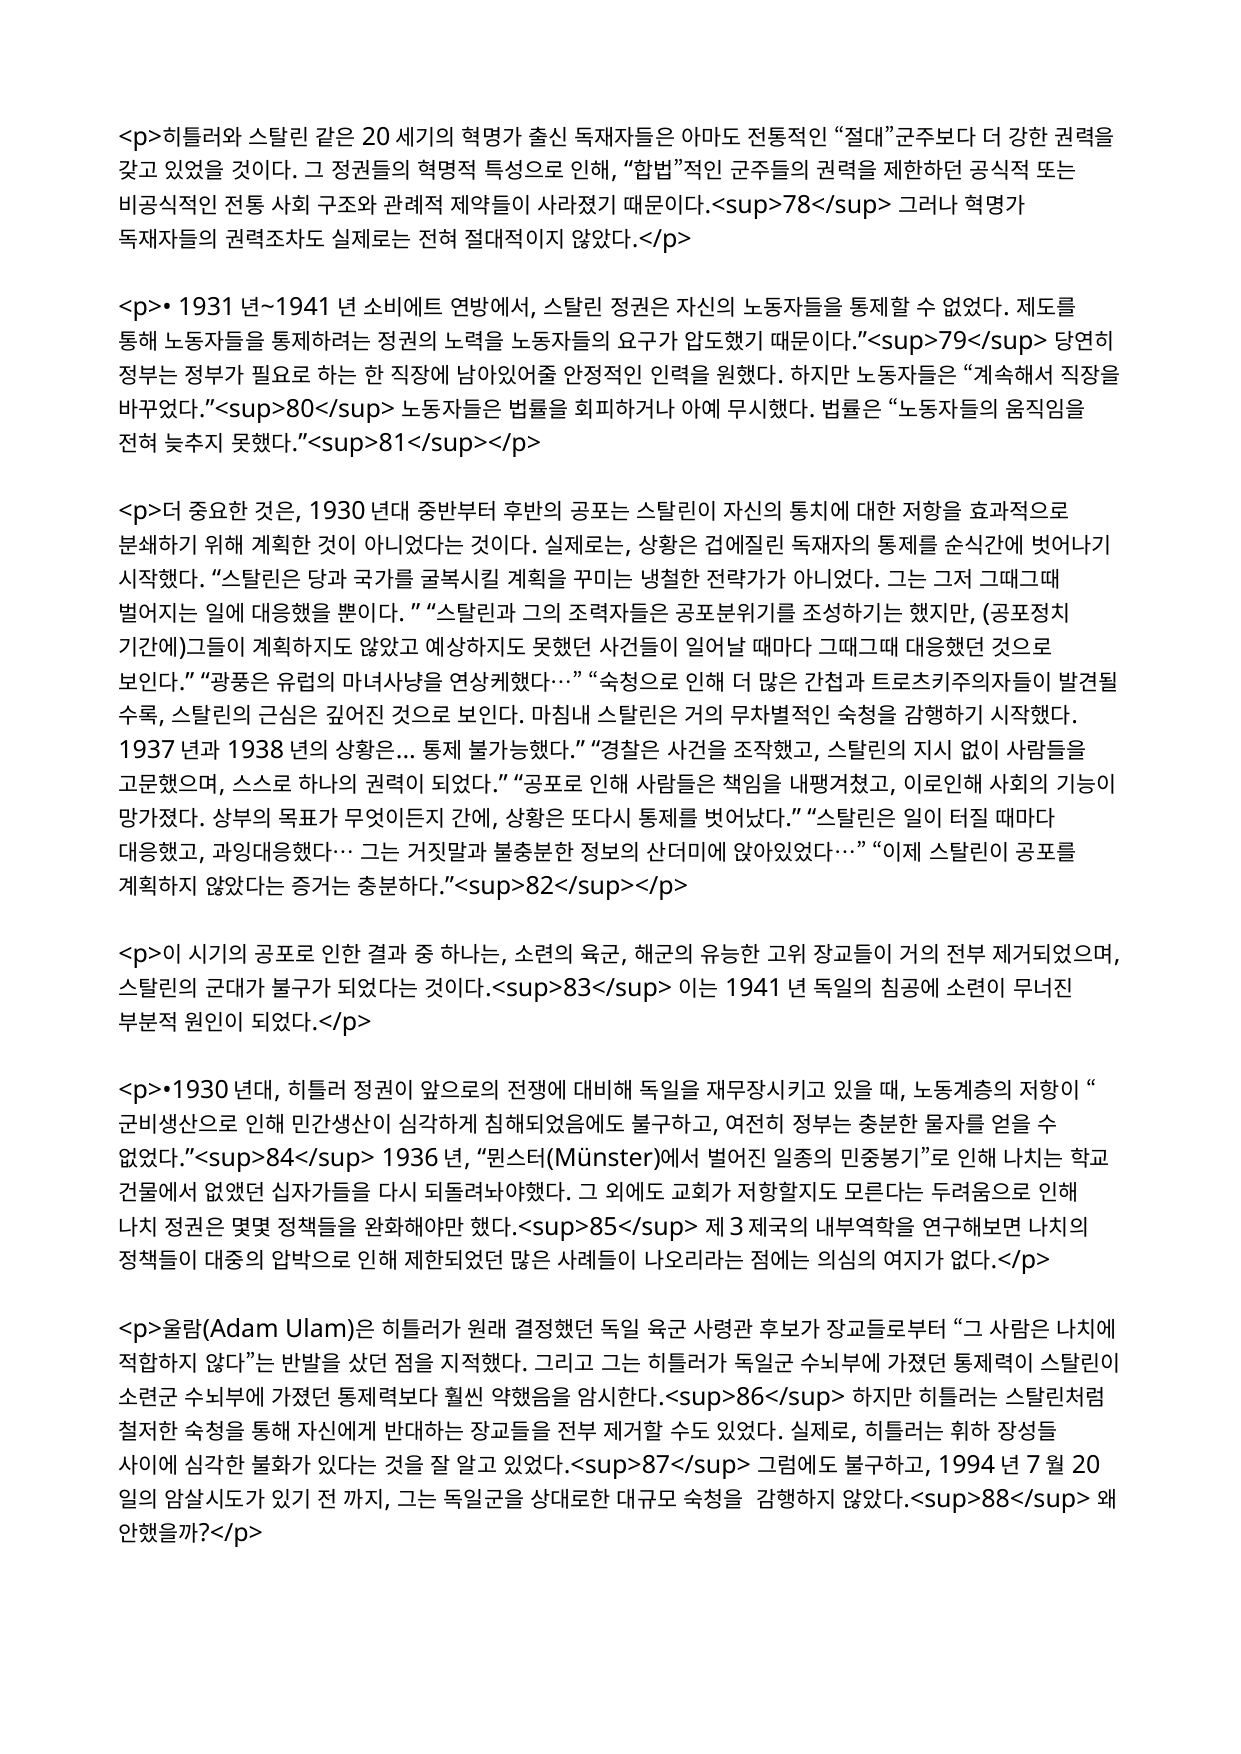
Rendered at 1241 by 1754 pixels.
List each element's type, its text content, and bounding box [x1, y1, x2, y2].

text <p>더 중요한 것은, 1930년대 중반부터 후반의 공포는 스탈린이 자신의 통치에 대한 저항을 효과적으로 분쇄하기 위해 계획한 것이 아니었다는 것이다. 실제로는, 상황은 겁에질린 독재자의 통제를 순식간에 벗어나기 시작했다. “스탈린은 당과 국가를 굴복시킬 계획을 꾸미는 냉철한 전략가가 아니었다. 그는 그저 그때그때 벌어지는 일에 대응했을 뿐이다. ” “스탈린과 그의 조력자들은 공포분위기를 조성하기는 했지만, (공포정치 기간에)그들이 계획하지도 않았고 예상하지도 못했던 사건들이 일어날 때마다 그때그때 대응했던 것으로 보인다.” “광풍은 유럽의 마녀사냥을 연상케했다…” “숙청으로 인해 더 많은 간첩과 트로츠키주의자들이 발견될 수록, 스탈린의 근심은 깊어진 것으로 보인다. 마침내 스탈린은 거의 무차별적인 숙청을 감행하기 시작했다. 1937년과 1938년의 상황은... 통제 불가능했다.” “경찰은 사건을 조작했고, 스탈린의 지시 없이 사람들을 고문했으며, 스스로 하나의 권력이 되었다.” “공포로 인해 사람들은 책임을 내팽겨쳤고, 이로인해 사회의 기능이 망가졌다. 상부의 목표가 무엇이든지 간에, 상황은 또다시 통제를 벗어났다.” “스탈린은 일이 터질 때마다 대응했고, 과잉대응했다… 그는 거짓말과 불충분한 정보의 산더미에 앉아있었다…” “이제 스탈린이 공포를 계획하지 않았다는 증거는 충분하다.”<sup>82</sup></p> [118, 493, 1122, 902]
text <p>울람(Adam Ulam)은 히틀러가 원래 결정했던 독일 육군 사령관 후보가 장교들로부터 “그 사람은 나치에 적합하지 않다”는 반발을 샀던 점을 지적했다. 그리고 그는 히틀러가 독일군 수뇌부에 가졌던 통제력이 스탈린이 소련군 수뇌부에 가졌던 통제력보다 훨씬 약했음을 암시한다.<sup>86</sup> 하지만 히틀러는 스탈린처럼 철저한 숙청을 통해 자신에게 반대하는 장교들을 전부 제거할 수도 있었다. 실제로, 히틀러는 휘하 장성들 사이에 심각한 불화가 있다는 것을 잘 알고 있었다.<sup>87</sup> 그럼에도 불구하고, 1994년 7월 20일의 암살시도가 있기 전 까지, 그는 독일군을 상대로한 대규모 숙청을 감행하지 않았다.<sup>88</sup> 왜 안했을까?</p> [118, 1310, 1122, 1549]
text <p>•1930년대, 히틀러 정권이 앞으로의 전쟁에 대비해 독일을 재무장시키고 있을 때, 노동계층의 저항이 “군비생산으로 인해 민간생산이 심각하게 침해되었음에도 불구하고, 여전히 정부는 충분한 물자를 얻을 수 없었다.”<sup>84</sup> 1936년, “뮌스터(Münster)에서 벌어진 일종의 민중봉기”로 인해 나치는 학교 건물에서 없앴던 십자가들을 다시 되돌려놔야했다. 그 외에도 교회가 저항할지도 모른다는 두려움으로 인해 나치 정권은 몇몇 정책들을 완화해야만 했다.<sup>85</sup> 제3제국의 내부역학을 연구해보면 나치의 정책들이 대중의 압박으로 인해 제한되었던 많은 사례들이 나오리라는 점에는 의심의 여지가 없다.</p> [118, 1072, 1122, 1276]
text <p>히틀러와 스탈린 같은 20세기의 혁명가 출신 독재자들은 아마도 전통적인 “절대”군주보다 더 강한 권력을 갖고 있었을 것이다. 그 정권들의 혁명적 특성으로 인해, “합법”적인 군주들의 권력을 제한하던 공식적 또는 비공식적인 전통 사회 구조와 관례적 제약들이 사라졌기 때문이다.<sup>78</sup> 그러나 혁명가 독재자들의 권력조차도 실제로는 전혀 절대적이지 않았다.</p> [118, 118, 1122, 254]
text <p>이 시기의 공포로 인한 결과 중 하나는, 소련의 육군, 해군의 유능한 고위 장교들이 거의 전부 제거되었으며, 스탈린의 군대가 불구가 되었다는 것이다.<sup>83</sup> 이는 1941년 독일의 침공에 소련이 무너진 부분적 원인이 되었다.</p> [118, 936, 1122, 1038]
text <p>• 1931년~1941년 소비에트 연방에서, 스탈린 정권은 자신의 노동자들을 통제할 수 없었다. 제도를 통해 노동자들을 통제하려는 정권의 노력을 노동자들의 요구가 압도했기 때문이다.”<sup>79</sup> 당연히 정부는 정부가 필요로 하는 한 직장에 남아있어줄 안정적인 인력을 원했다. 하지만 노동자들은 “계속해서 직장을 바꾸었다.”<sup>80</sup> 노동자들은 법률을 회피하거나 아예 무시했다. 법률은 “노동자들의 움직임을 전혀 늦추지 못했다.”<sup>81</sup></p> [118, 288, 1122, 459]
